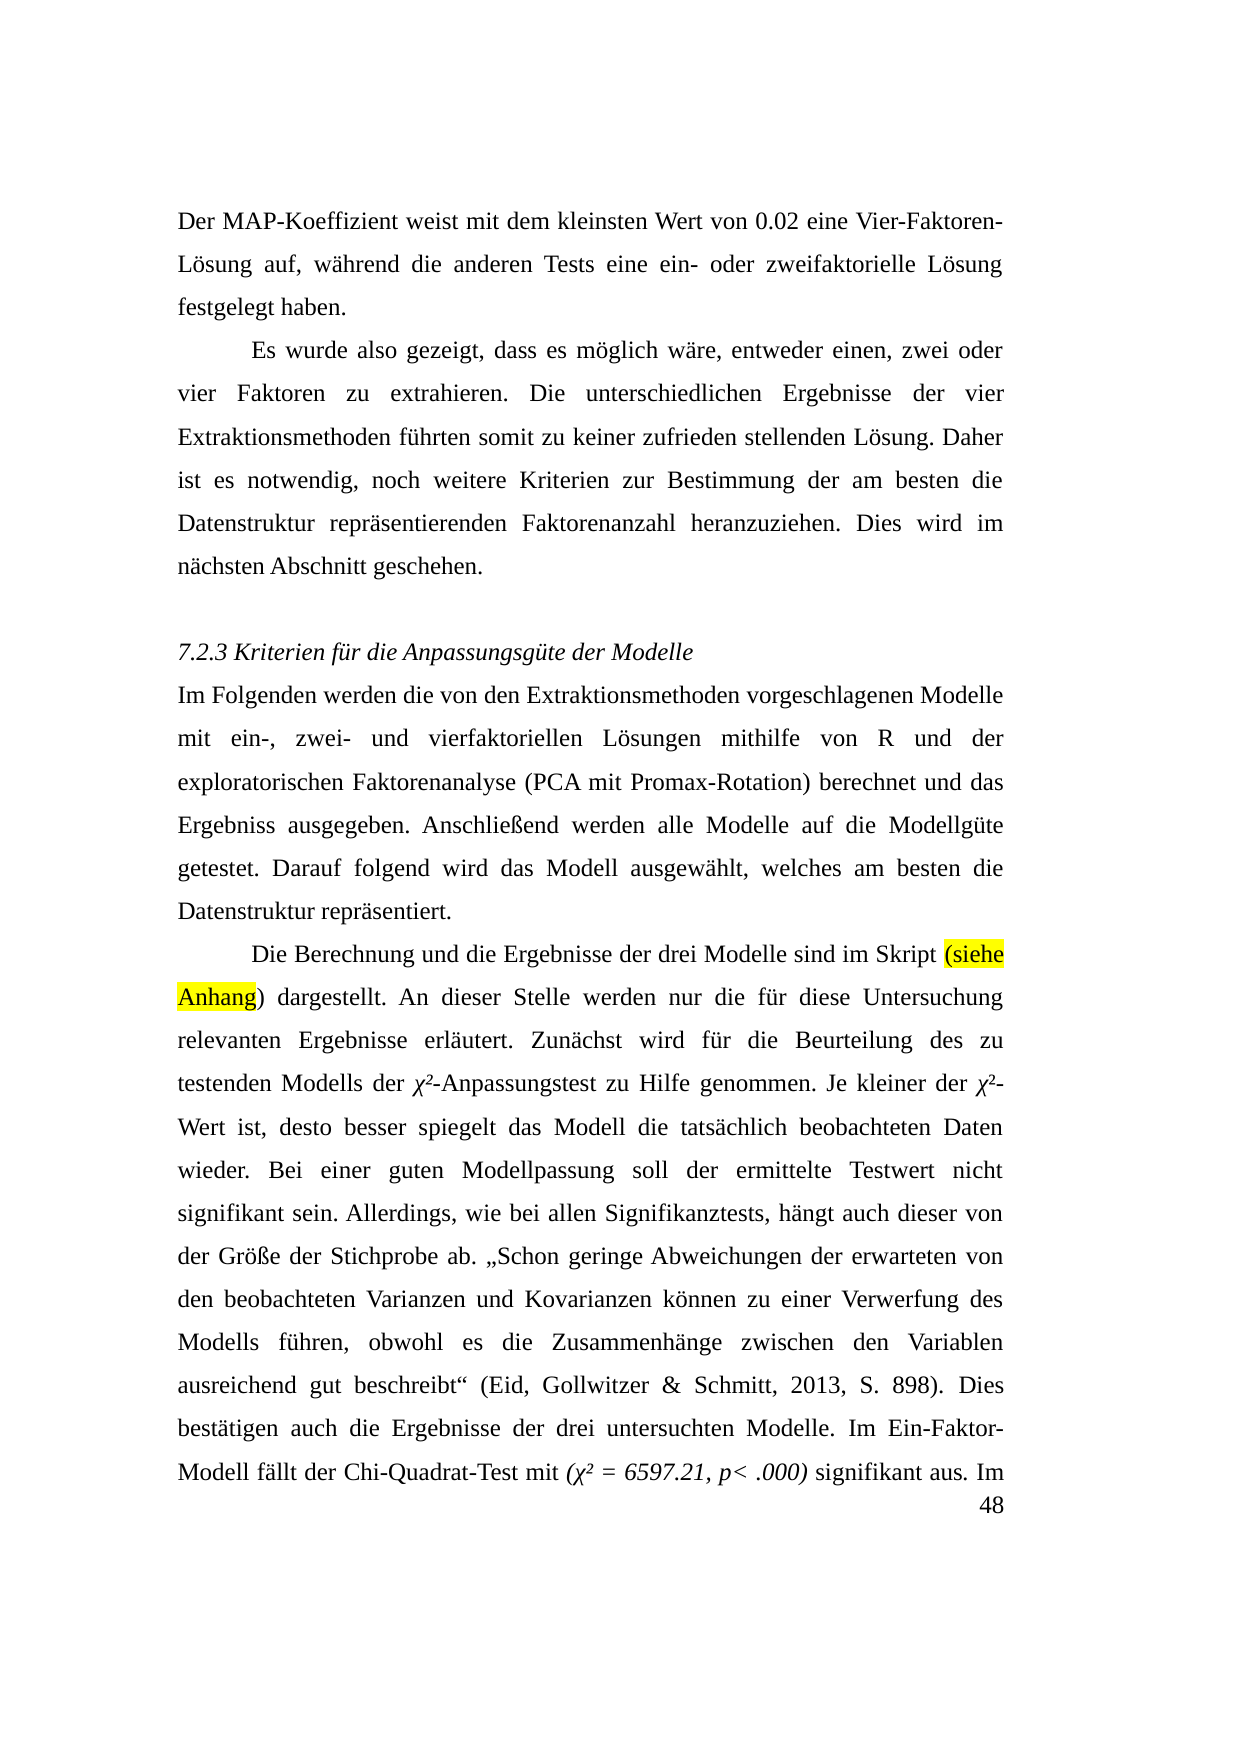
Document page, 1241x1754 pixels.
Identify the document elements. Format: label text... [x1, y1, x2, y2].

text Die Berechnung und die Ergebnisse der drei Modelle sind im Skript (siehe Anhang) dargestellt. An dieser Stelle werden nur die für diese Untersuchung relevanten Ergebnisse erläutert. Zunächst wird für die Beurteilung des zu testenden Modells der χ²-Anpassungstest zu Hilfe genommen. Je kleiner der χ²-Wert ist, desto besser spiegelt das Modell die tatsächlich beobachteten Daten wieder. Bei einer guten Modellpassung soll der ermittelte Testwert nicht signifikant sein. Allerdings, wie bei allen Signifikanztests, hängt auch dieser von der Größe der Stichprobe ab. „Schon geringe Abweichungen der erwarteten von den beobachteten Varianzen und Kovarianzen können zu einer Verwerfung des Modells führen, obwohl es die Zusammenhänge zwischen den Variablen ausreichend gut beschreibt“ (Eid, Gollwitzer & Schmitt, 2013, S. 898). Dies bestätigen auch die Ergebnisse der drei untersuchten Modelle. Im Ein-Faktor-Modell fällt der Chi-Quadrat-Test mit (χ² = 6597.21, p< .000) signifikant aus. Im [177, 939, 1004, 1485]
text 7.2.3 Kriterien für die Anpassungsgüte der Modelle [177, 637, 1004, 666]
text Im Folgenden werden die von den Extraktionsmethoden vorgeschlagenen Modelle mit ein-, zwei- und vierfaktoriellen Lösungen mithilfe von R und der exploratorischen Faktorenanalyse (PCA mit Promax-Rotation) berechnet und das Ergebniss ausgegeben. Anschließend werden alle Modelle auf die Modellgüte getestet. Darauf folgend wird das Modell ausgewählt, welches am besten die Datenstruktur repräsentiert. [177, 680, 1004, 925]
text Es wurde also gezeigt, dass es möglich wäre, entweder einen, zwei oder vier Faktoren zu extrahieren. Die unterschiedlichen Ergebnisse der vier Extraktionsmethoden führten somit zu keiner zufrieden stellenden Lösung. Daher ist es notwendig, noch weitere Kriterien zur Bestimmung der am besten die Datenstruktur repräsentierenden Faktorenanzahl heranzuziehen. Dies wird im nächsten Abschnitt geschehen. [177, 335, 1004, 580]
text Der MAP-Koeffizient weist mit dem kleinsten Wert von 0.02 eine Vier-Faktoren-Lösung auf, während die anderen Tests eine ein- oder zweifaktorielle Lösung festgelegt haben. [177, 206, 1004, 321]
